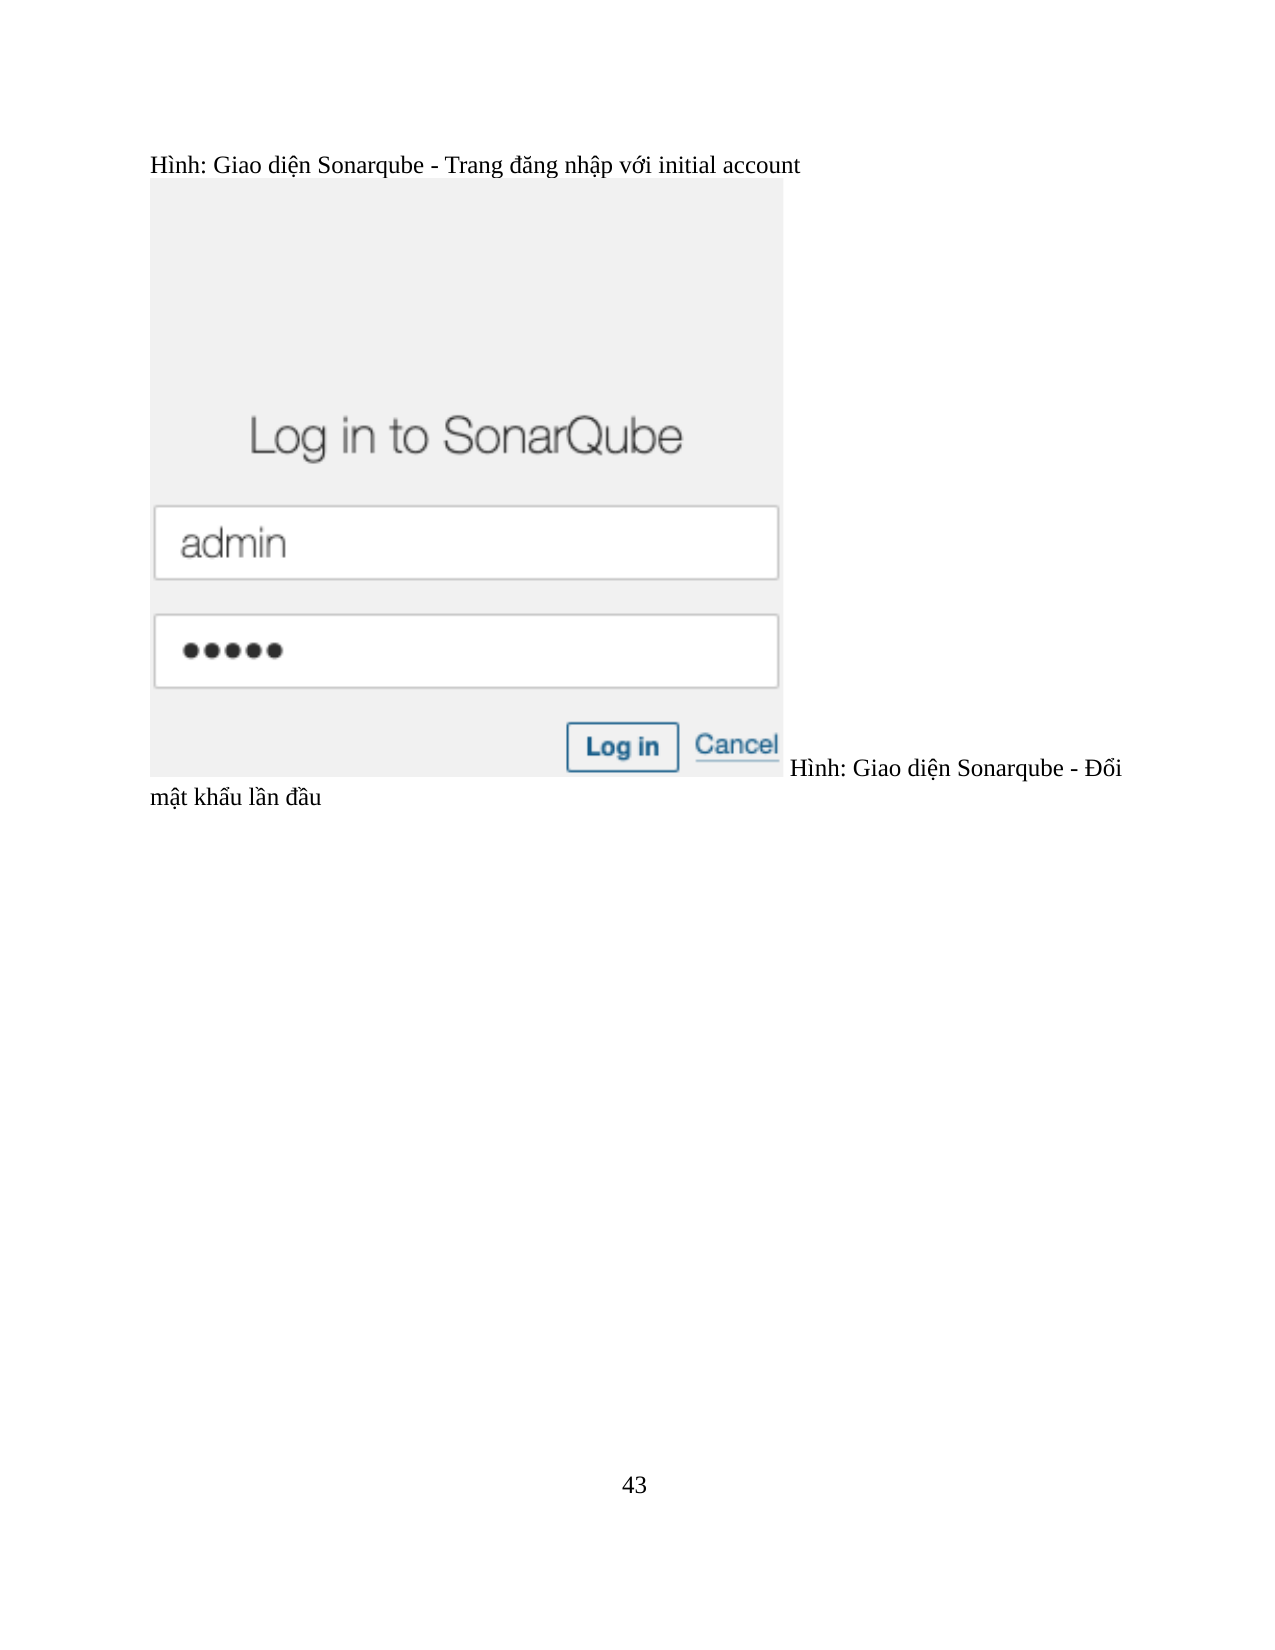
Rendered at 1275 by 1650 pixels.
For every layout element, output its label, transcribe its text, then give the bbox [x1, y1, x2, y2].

picture [150, 178, 784, 777]
text Hình: Giao diện Sonarqube - Trang đăng nhập với initial account Hình: Giao diện Sonarqube - Đổi mật khẩu lần đầu [150, 150, 1125, 811]
